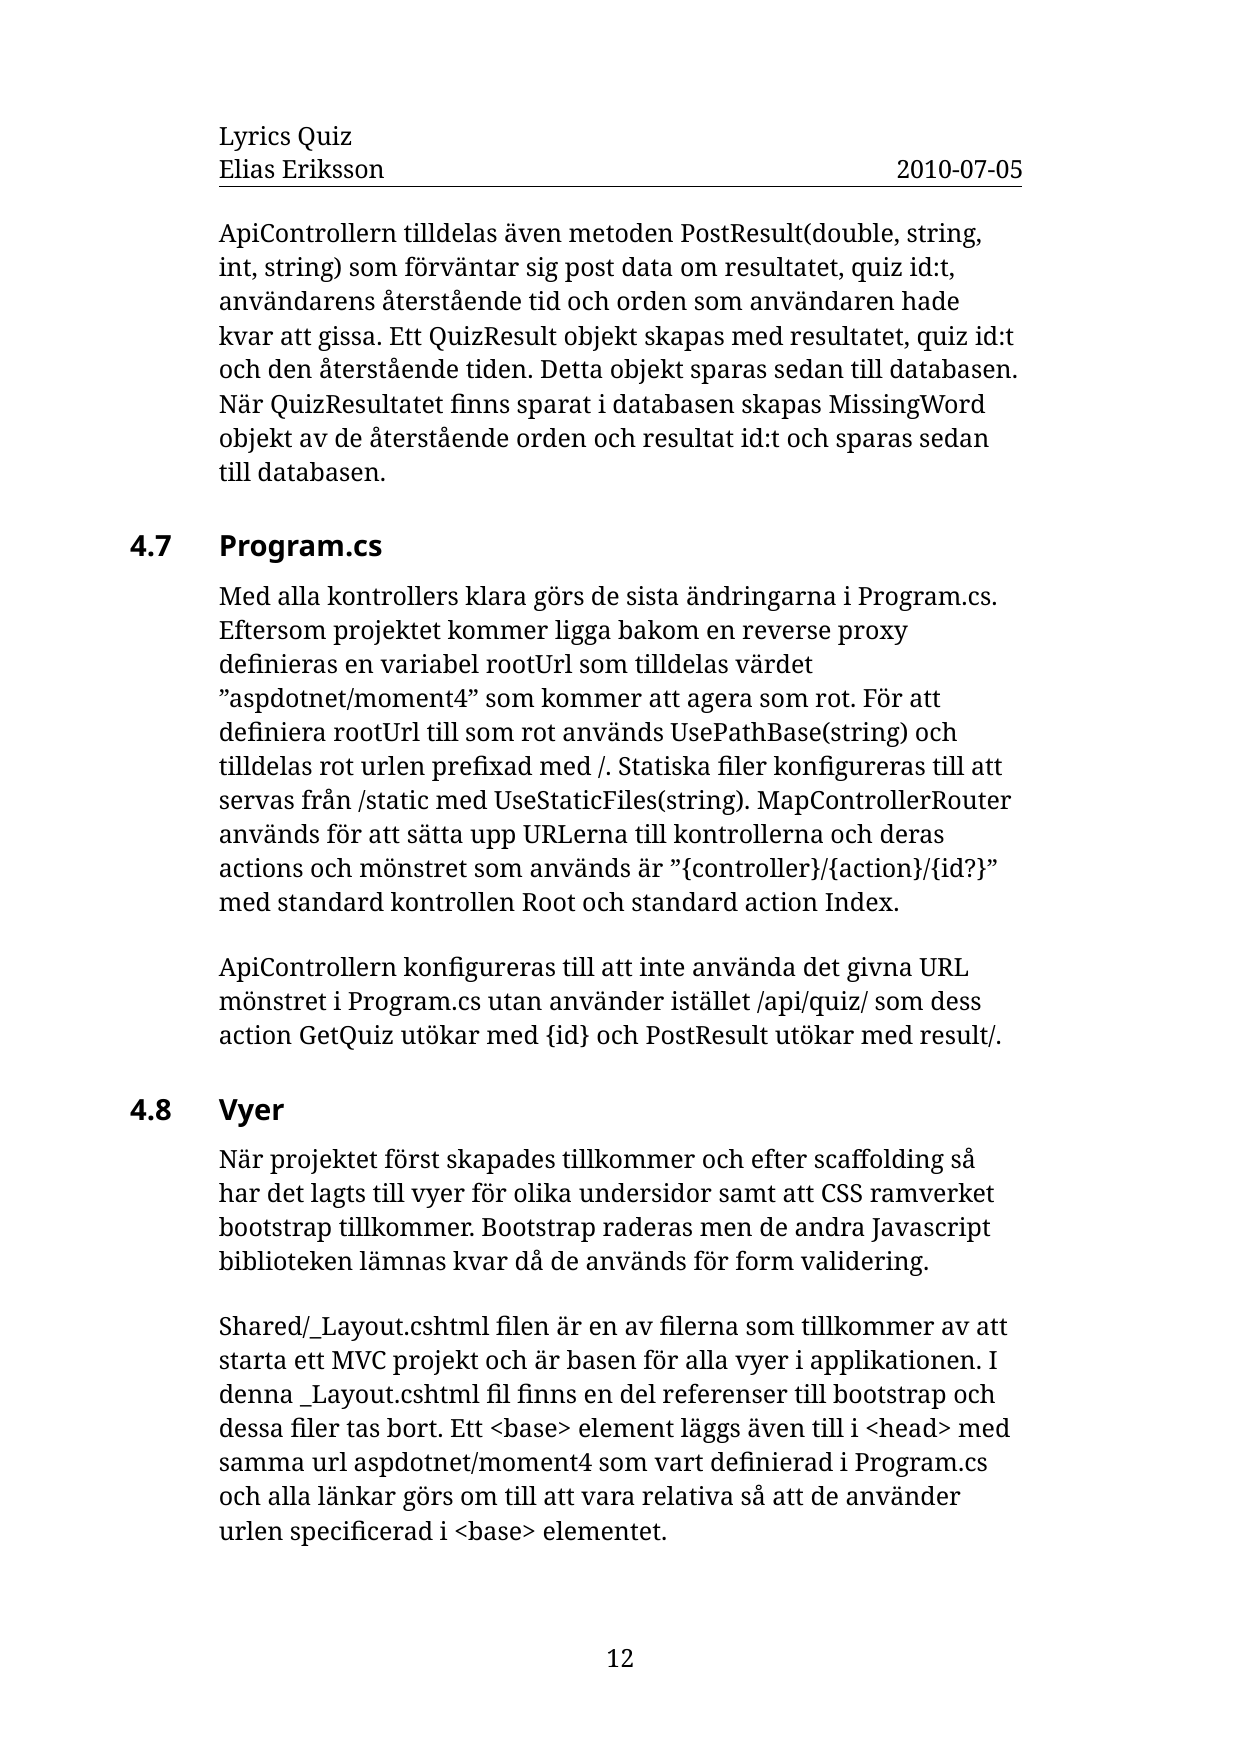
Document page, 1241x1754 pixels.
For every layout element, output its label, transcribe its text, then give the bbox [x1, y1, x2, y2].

text ApiControllern konfigureras till att inte använda det givna URL mönstret i Program.cs utan använder istället /api/quiz/ som dess action GetQuiz utökar med {id} och PostResult utökar med result/. [218, 950, 1022, 1052]
subtitle Vyer [130, 1089, 1022, 1129]
text ApiControllern tilldelas även metoden PostResult(double, string, int, string) som förväntar sig post data om resultatet, quiz id:t, användarens återstående tid och orden som användaren hade kvar att gissa. Ett QuizResult objekt skapas med resultatet, quiz id:t och den återstående tiden. Detta objekt sparas sedan till databasen. När QuizResultatet finns sparat i databasen skapas MissingWord objekt av de återstående orden och resultat id:t och sparas sedan till databasen. [218, 216, 1022, 488]
subtitle Program.cs [130, 526, 1022, 565]
text Med alla kontrollers klara görs de sista ändringarna i Program.cs. Eftersom projektet kommer ligga bakom en reverse proxy definieras en variabel rootUrl som tilldelas värdet ”aspdotnet/moment4” som kommer att agera som rot. För att definiera rootUrl till som rot används UsePathBase(string) och tilldelas rot urlen prefixad med /. Statiska filer konfigureras till att servas från /static med UseStaticFiles(string). MapControllerRouter används för att sätta upp URLerna till kontrollerna och deras actions och mönstret som används är ”{controller}/{action}/{id?}” med standard kontrollen Root och standard action Index. [218, 578, 1022, 919]
text Shared/_Layout.cshtml filen är en av filerna som tillkommer av att starta ett MVC projekt och är basen för alla vyer i applikationen. I denna _Layout.cshtml fil finns en del referenser till bootstrap och dessa filer tas bort. Ett <base> element läggs även till i <head> med samma url aspdotnet/moment4 som vart definierad i Program.cs och alla länkar görs om till att vara relativa så att de använder urlen specificerad i <base> elementet. [218, 1309, 1022, 1547]
text När projektet först skapades tillkommer och efter scaffolding så har det lagts till vyer för olika undersidor samt att CSS ramverket bootstrap tillkommer. Bootstrap raderas men de andra Javascript biblioteken lämnas kvar då de används för form validering. [218, 1142, 1022, 1278]
